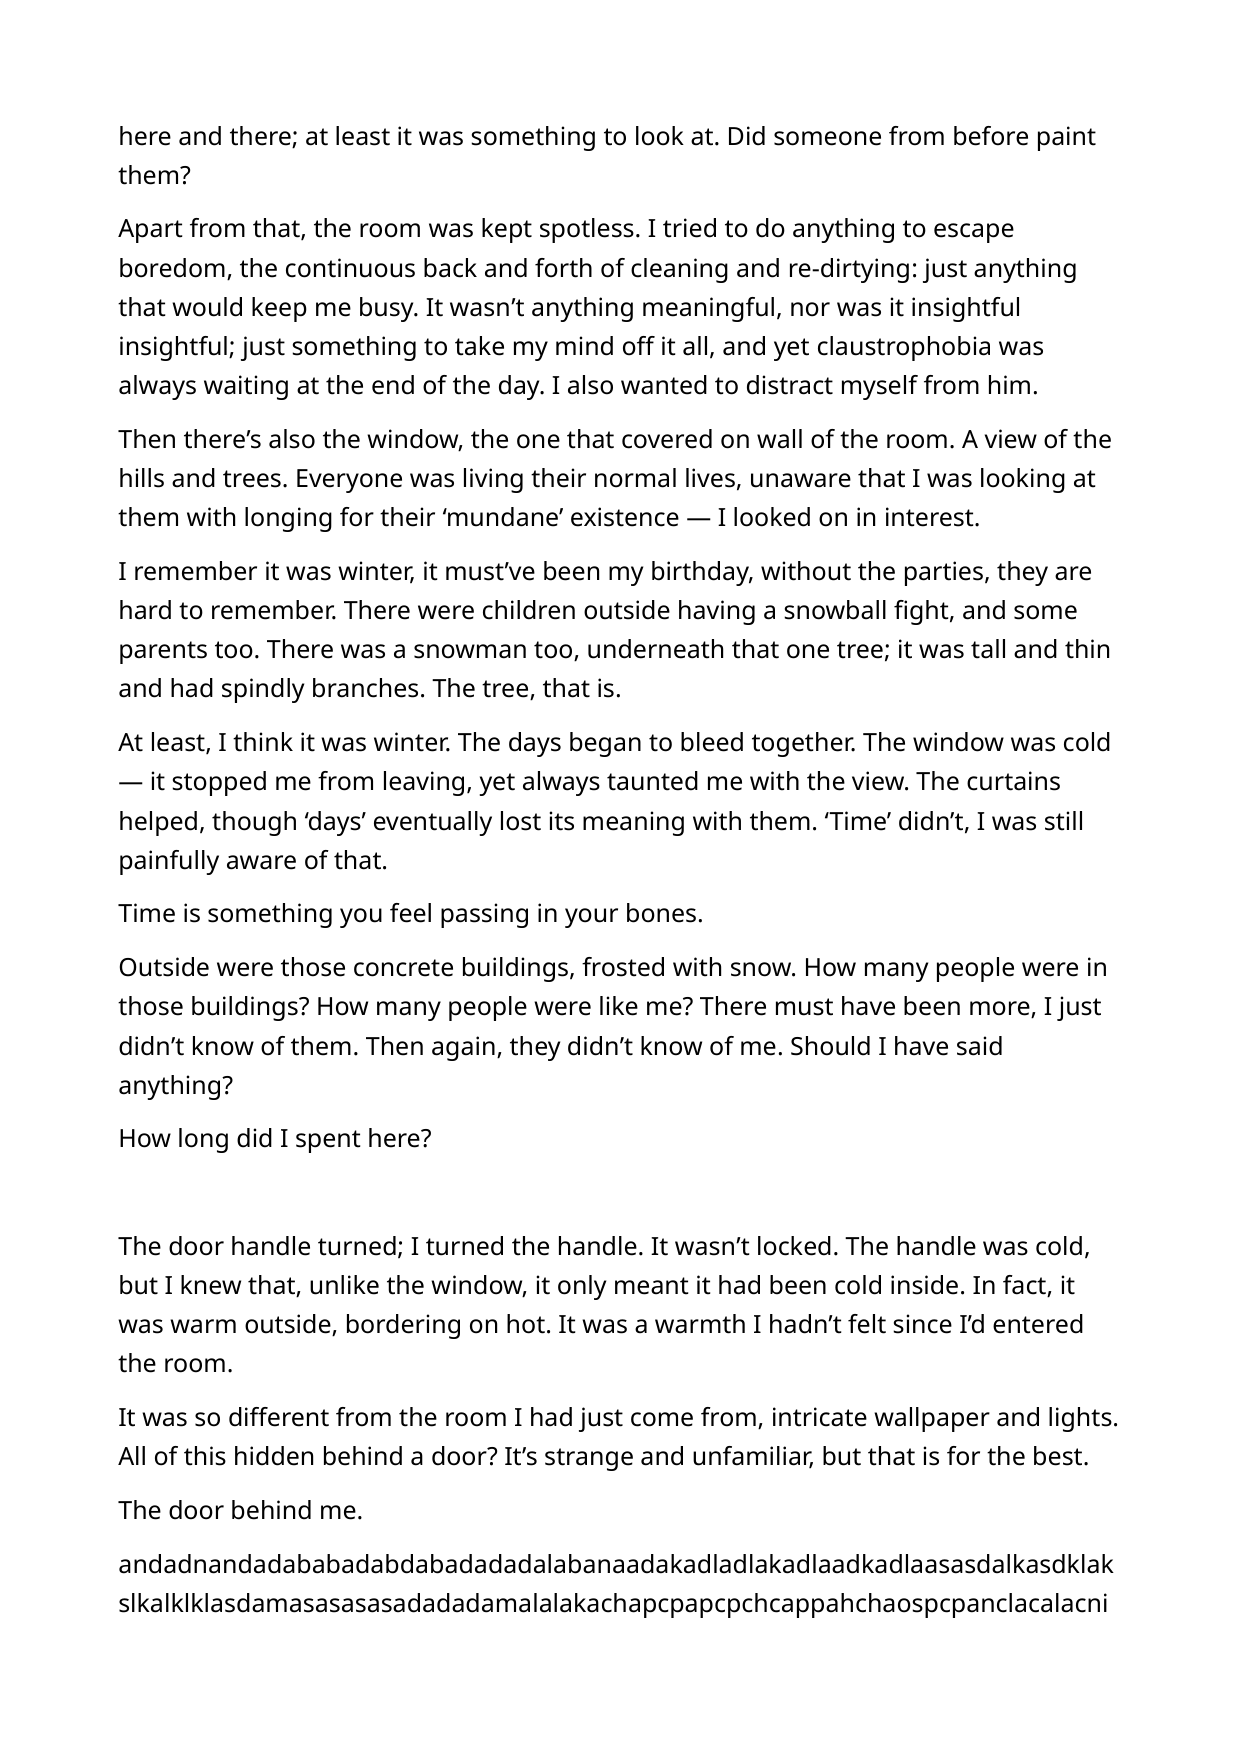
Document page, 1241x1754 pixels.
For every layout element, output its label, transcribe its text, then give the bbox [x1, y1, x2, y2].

text It was so different from the room I had just come from, intricate wallpaper and lights. All of this hidden behind a door? It’s strange and unfamiliar, but that is for the best. [118, 1400, 1122, 1473]
text I remember it was winter, it must’ve been my birthday, without the parties, they are hard to remember. There were children outside having a snowball fight, and some parents too. There was a snowman too, underneath that one tree; it was tall and thin and had spindly branches. The tree, that is. [118, 553, 1122, 705]
text The door handle turned; I turned the handle. It wasn’t locked. The handle was cold, but I knew that, unlike the window, it only meant it had been cold inside. In fact, it was warm outside, bordering on hot. It was a warmth I hadn’t felt since I’d entered the room. [118, 1228, 1122, 1380]
text The door behind me. [118, 1493, 1122, 1527]
text here and there; at least it was something to look at. Did someone from before paint them? [118, 118, 1122, 191]
text andadnandadababadabdabadadadalabanaadakadladlakadlaadkadlaasasdalkasdklakslkalklklasdamasasasasadadadamalalakachapcpapcpchcappahchaospcpanclacalacni [118, 1546, 1122, 1620]
text How long did I spent here? [118, 1121, 1122, 1155]
text Apart from that, the room was kept spotless. I tried to do anything to escape boredom, the continuous back and forth of cleaning and re-dirtying: just anything that would keep me busy. It wasn’t anything meaningful, nor was it insightful insightful; just something to take my mind off it all, and yet claustrophobia was always waiting at the end of the day. I also wanted to distract myself from him. [118, 211, 1122, 402]
text Time is something you feel passing in your bones. [118, 896, 1122, 930]
text Then there’s also the window, the one that covered on wall of the room. A view of the hills and trees. Everyone was living their normal lives, unaware that I was looking at them with longing for their ‘mundane’ existence — I looked on in interest. [118, 421, 1122, 534]
text At least, I think it was winter. The days began to bleed together. The window was cold — it stopped me from leaving, yet always taunted me with the view. The curtains helped, though ‘days’ eventually lost its meaning with them. ‘Time’ didn’t, I was still painfully aware of that. [118, 725, 1122, 876]
text Outside were those concrete buildings, frosted with snow. How many people were in those buildings? How many people were like me? There must have been more, I just didn’t know of them. Then again, they didn’t know of me. Should I have said anything? [118, 950, 1122, 1101]
